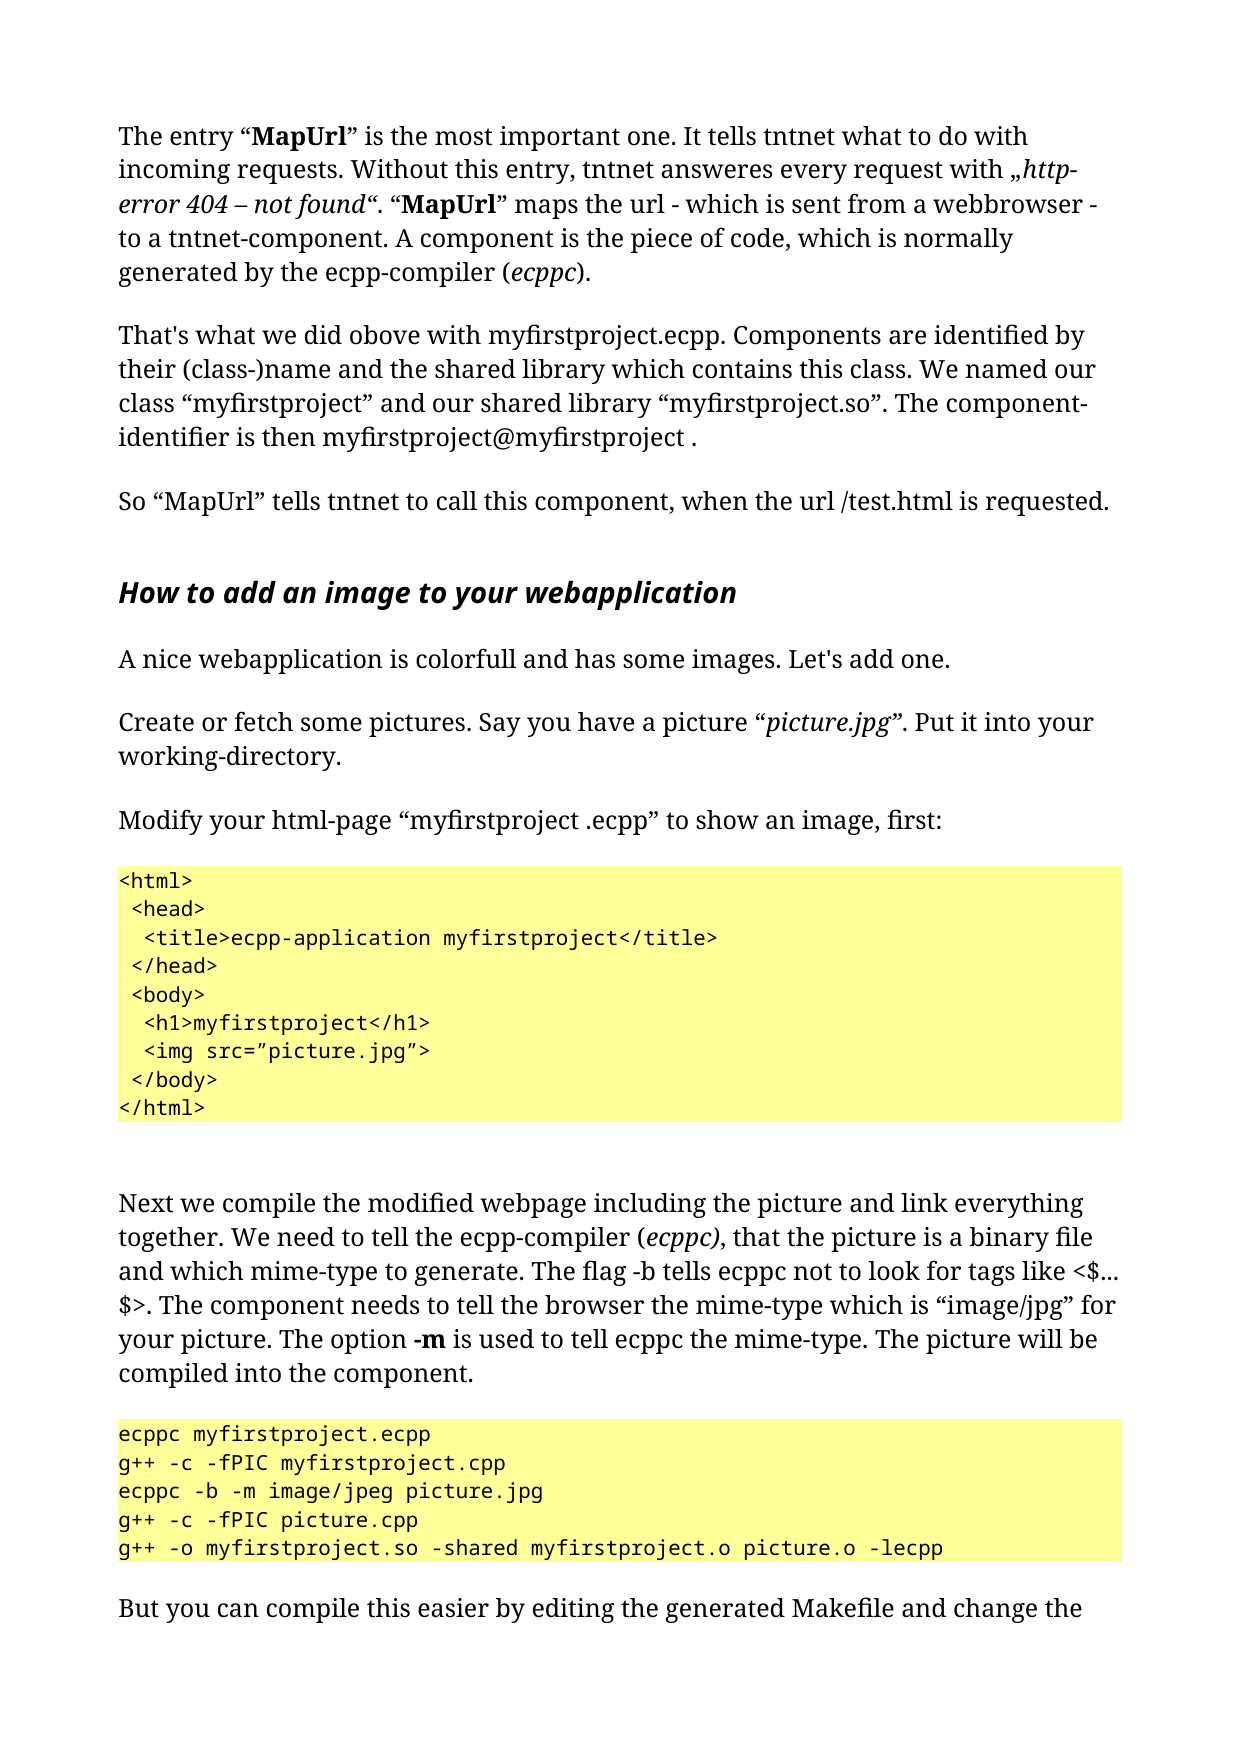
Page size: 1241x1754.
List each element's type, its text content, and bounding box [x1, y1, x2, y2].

subtitle How to add an image to your webapplication [118, 572, 1122, 612]
text Create or fetch some pictures. Say you have a picture “picture.jpg”. Put it into your working-directory. [118, 705, 1122, 773]
text <html> [118, 866, 1122, 894]
text g++ -c -fPIC myfirstproject.cpp [118, 1448, 1122, 1476]
text <img src=”picture.jpg”> [118, 1037, 1122, 1065]
text </head> [118, 951, 1122, 980]
text g++ -o myfirstproject.so -shared myfirstproject.o picture.o -lecpp [118, 1533, 1122, 1562]
text <body> [118, 980, 1122, 1008]
text Next we compile the modified webpage including the picture and link everything together. We need to tell the ecpp-compiler (ecppc), that the picture is a binary file and which mime-type to generate. The flag -b tells ecppc not to look for tags like <$...$>. The component needs to tell the browser the mime-type which is “image/jpg” for your picture. The option -m is used to tell ecppc the mime-type. The picture will be compiled into the component. [118, 1186, 1122, 1390]
text </html> [118, 1093, 1122, 1122]
text g++ -c -fPIC picture.cpp [118, 1505, 1122, 1533]
text </body> [118, 1065, 1122, 1093]
text <h1>myfirstproject</h1> [118, 1008, 1122, 1037]
text <head> [118, 894, 1122, 923]
text But you can compile this easier by editing the generated Makefile and change the [118, 1591, 1122, 1625]
text ecppc myfirstproject.ecpp [118, 1419, 1122, 1448]
text ecppc -b -m image/jpeg picture.jpg [118, 1476, 1122, 1505]
text So “MapUrl” tells tntnet to call this component, when the url /test.html is requested. [118, 484, 1122, 518]
text A nice webapplication is colorfull and has some images. Let's add one. [118, 641, 1122, 675]
text <title>ecpp-application myfirstproject</title> [118, 923, 1122, 951]
text That's what we did obove with myfirstproject.ecpp. Components are identified by their (class-)name and the shared library which contains this class. We named our class “myfirstproject” and our shared library “myfirstproject.so”. The component-identifier is then myfirstproject@myfirstproject . [118, 318, 1122, 454]
text The entry “MapUrl” is the most important one. It tells tntnet what to do with incoming requests. Without this entry, tntnet answeres every request with „http-error 404 – not found“. “MapUrl” maps the url - which is sent from a webbrowser - to a tntnet-component. A component is the piece of code, which is normally generated by the ecpp-compiler (ecppc). [118, 118, 1122, 288]
text Modify your html-page “myfirstproject .ecpp” to show an image, first: [118, 802, 1122, 837]
